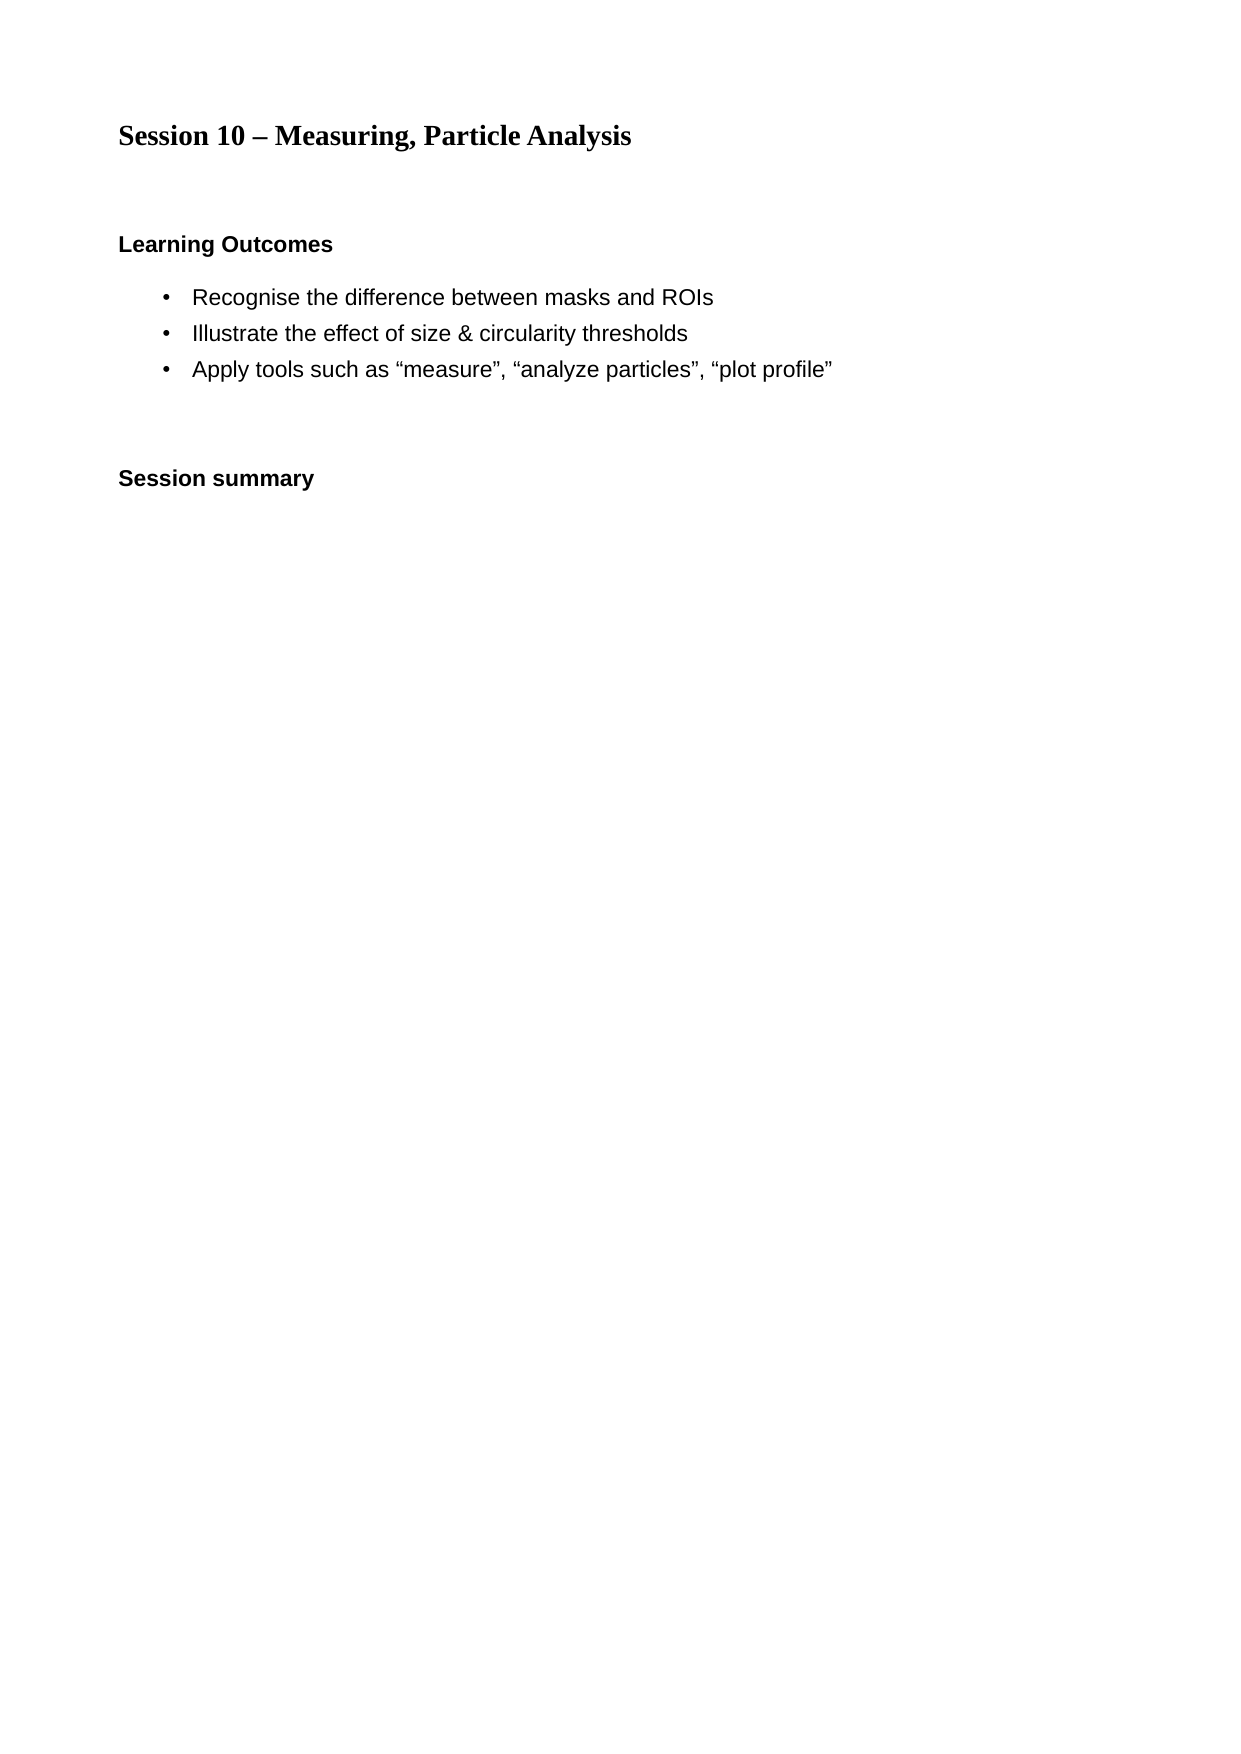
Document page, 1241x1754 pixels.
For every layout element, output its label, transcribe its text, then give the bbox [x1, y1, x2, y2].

list Illustrate the effect of size & circularity thresholds [162, 320, 1122, 346]
text Session 10 – Measuring, Particle Analysis [118, 118, 1122, 152]
list Recognise the difference between masks and ROIs [162, 283, 1122, 310]
text Learning Outcomes [118, 231, 1122, 257]
text Session summary [118, 465, 1122, 492]
list Apply tools such as “measure”, “analyze particles”, “plot profile” [162, 356, 1122, 382]
